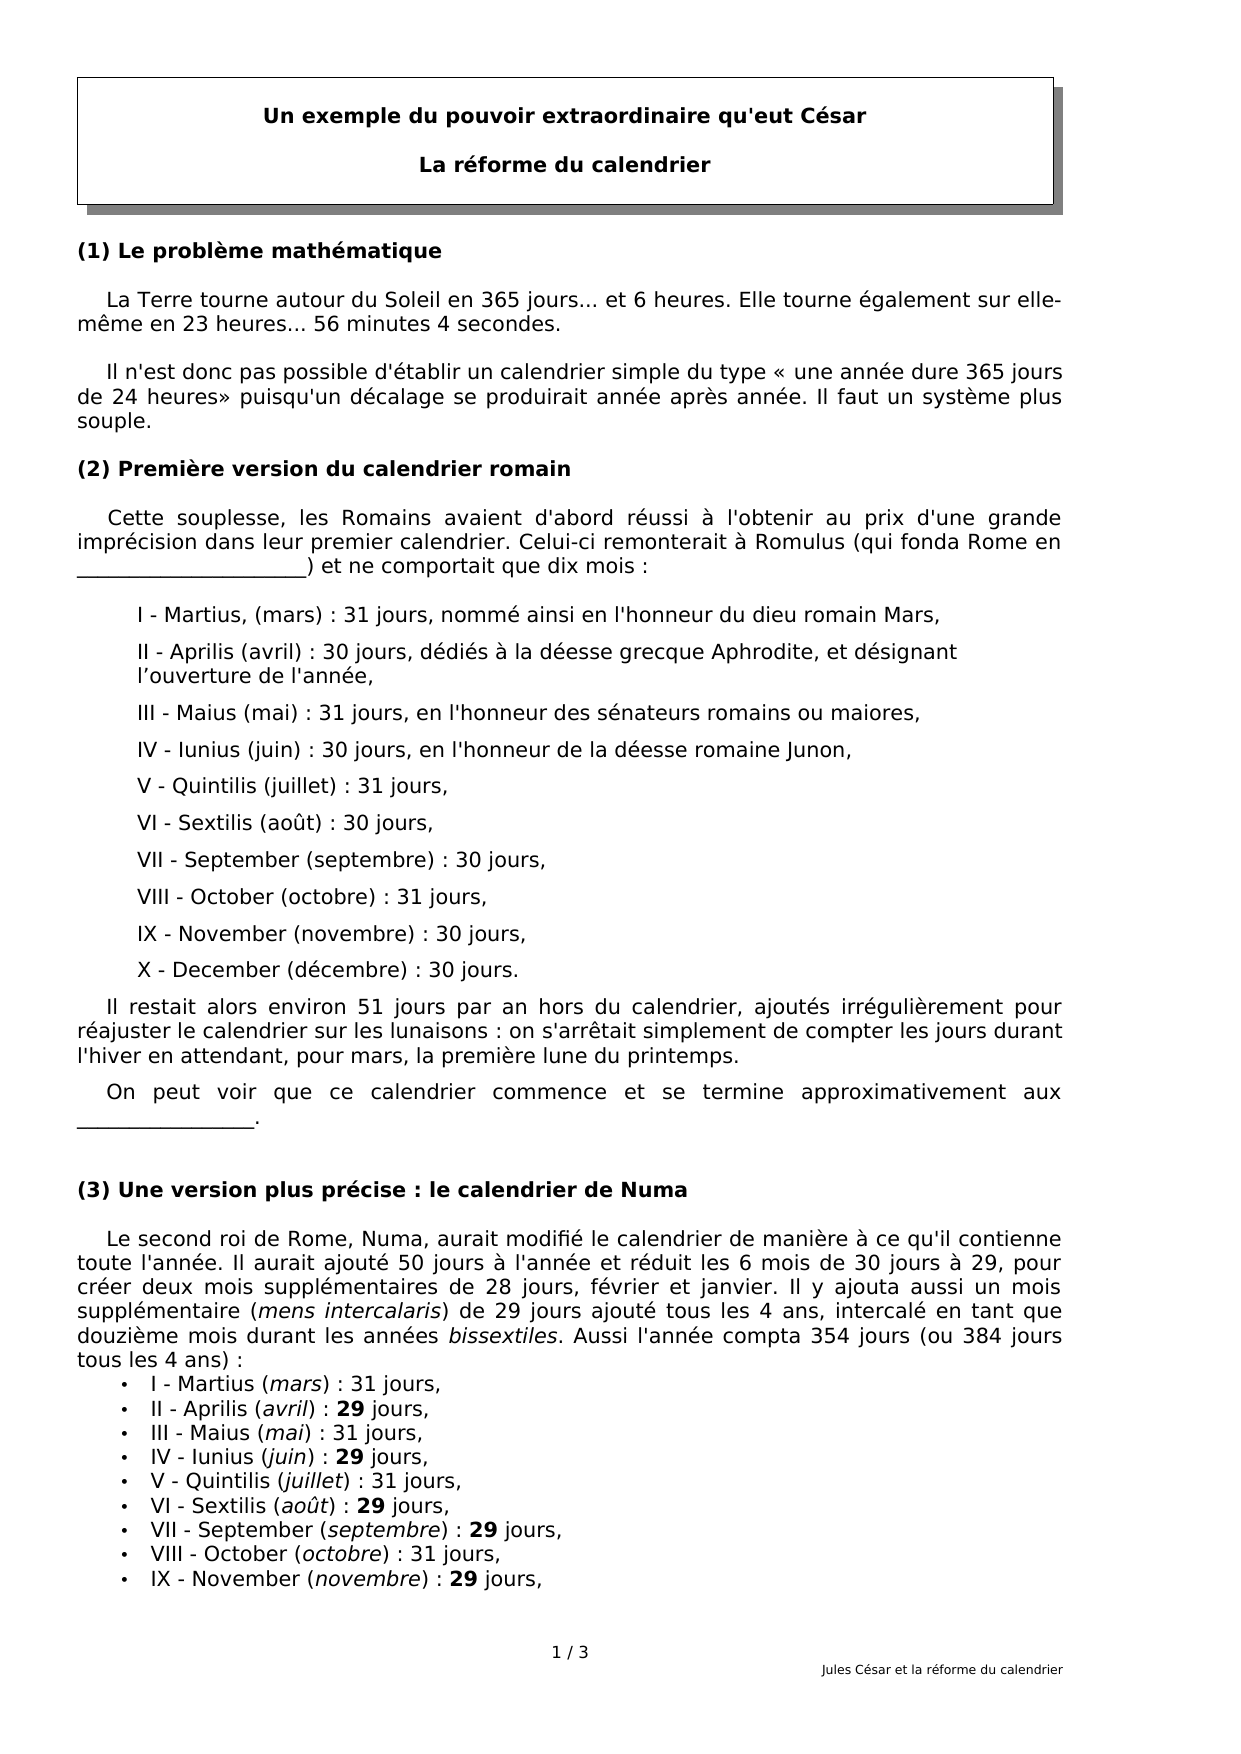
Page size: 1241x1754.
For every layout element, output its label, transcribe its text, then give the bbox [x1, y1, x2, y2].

text Le second roi de Rome, Numa, aurait modifié le calendrier de manière à ce qu'il contienne toute l'année. Il aurait ajouté 50 jours à l'année et réduit les 6 mois de 30 jours à 29, pour créer deux mois supplémentaires de 28 jours, février et janvier. Il y ajouta aussi un mois supplémentaire (mens intercalaris) de 29 jours ajouté tous les 4 ans, intercalé en tant que douzième mois durant les années bissextiles. Aussi l'année compta 354 jours (ou 384 jours tous les 4 ans) : [77, 1227, 1063, 1372]
text (3) Une version plus précise : le calendrier de Numa [77, 1178, 1063, 1202]
list IV - Iunius (juin) : 29 jours, [121, 1445, 1063, 1469]
text On peut voir que ce calendrier commence et se termine approximativement aux _________________. [77, 1080, 1063, 1129]
text VII - September (septembre) : 30 jours, [137, 848, 1063, 872]
text IV - Iunius (juin) : 30 jours, en l'honneur de la déesse romaine Junon, [137, 738, 1063, 762]
list I - Martius (mars) : 31 jours, [121, 1372, 1063, 1397]
text (2) Première version du calendrier romain [77, 457, 1063, 482]
text La Terre tourne autour du Soleil en 365 jours... et 6 heures. Elle tourne également sur elle-même en 23 heures... 56 minutes 4 secondes. [77, 288, 1063, 336]
text Un exemple du pouvoir extraordinaire qu'eut César [78, 101, 1052, 128]
list VIII - October (octobre) : 31 jours, [121, 1542, 1063, 1567]
list II - Aprilis (avril) : 29 jours, [121, 1397, 1063, 1421]
text Cette souplesse, les Romains avaient d'abord réussi à l'obtenir au prix d'une grande imprécision dans leur premier calendrier. Celui-ci remonterait à Romulus (qui fonda Rome en ______________________) et ne comportait que dix mois : [77, 506, 1063, 579]
text VIII - October (octobre) : 31 jours, [137, 885, 1063, 909]
text IX - November (novembre) : 30 jours, [137, 922, 1063, 946]
text La réforme du calendrier [78, 149, 1052, 177]
list VI - Sextilis (août) : 29 jours, [121, 1494, 1063, 1518]
text (1) Le problème mathématique [77, 239, 1063, 263]
text II - Aprilis (avril) : 30 jours, dédiés à la déesse grecque Aphrodite, et désignant l’ouverture de l'année, [137, 640, 1063, 688]
list III - Maius (mai) : 31 jours, [121, 1421, 1063, 1445]
text VI - Sextilis (août) : 30 jours, [137, 811, 1063, 836]
text V - Quintilis (juillet) : 31 jours, [137, 774, 1063, 799]
list IX - November (novembre) : 29 jours, [121, 1567, 1063, 1591]
text I - Martius, (mars) : 31 jours, nommé ainsi en l'honneur du dieu romain Mars, [137, 603, 1063, 627]
text Il restait alors environ 51 jours par an hors du calendrier, ajoutés irrégulièrement pour réajuster le calendrier sur les lunaisons : on s'arrêtait simplement de compter les jours durant l'hiver en attendant, pour mars, la première lune du printemps. [77, 995, 1063, 1068]
text X - December (décembre) : 30 jours. [137, 958, 1063, 983]
list V - Quintilis (juillet) : 31 jours, [121, 1469, 1063, 1494]
text Il n'est donc pas possible d'établir un calendrier simple du type « une année dure 365 jours de 24 heures» puisqu'un décalage se produirait année après année. Il faut un système plus souple. [77, 360, 1063, 433]
list VII - September (septembre) : 29 jours, [121, 1518, 1063, 1542]
text III - Maius (mai) : 31 jours, en l'honneur des sénateurs romains ou maiores, [137, 701, 1063, 725]
